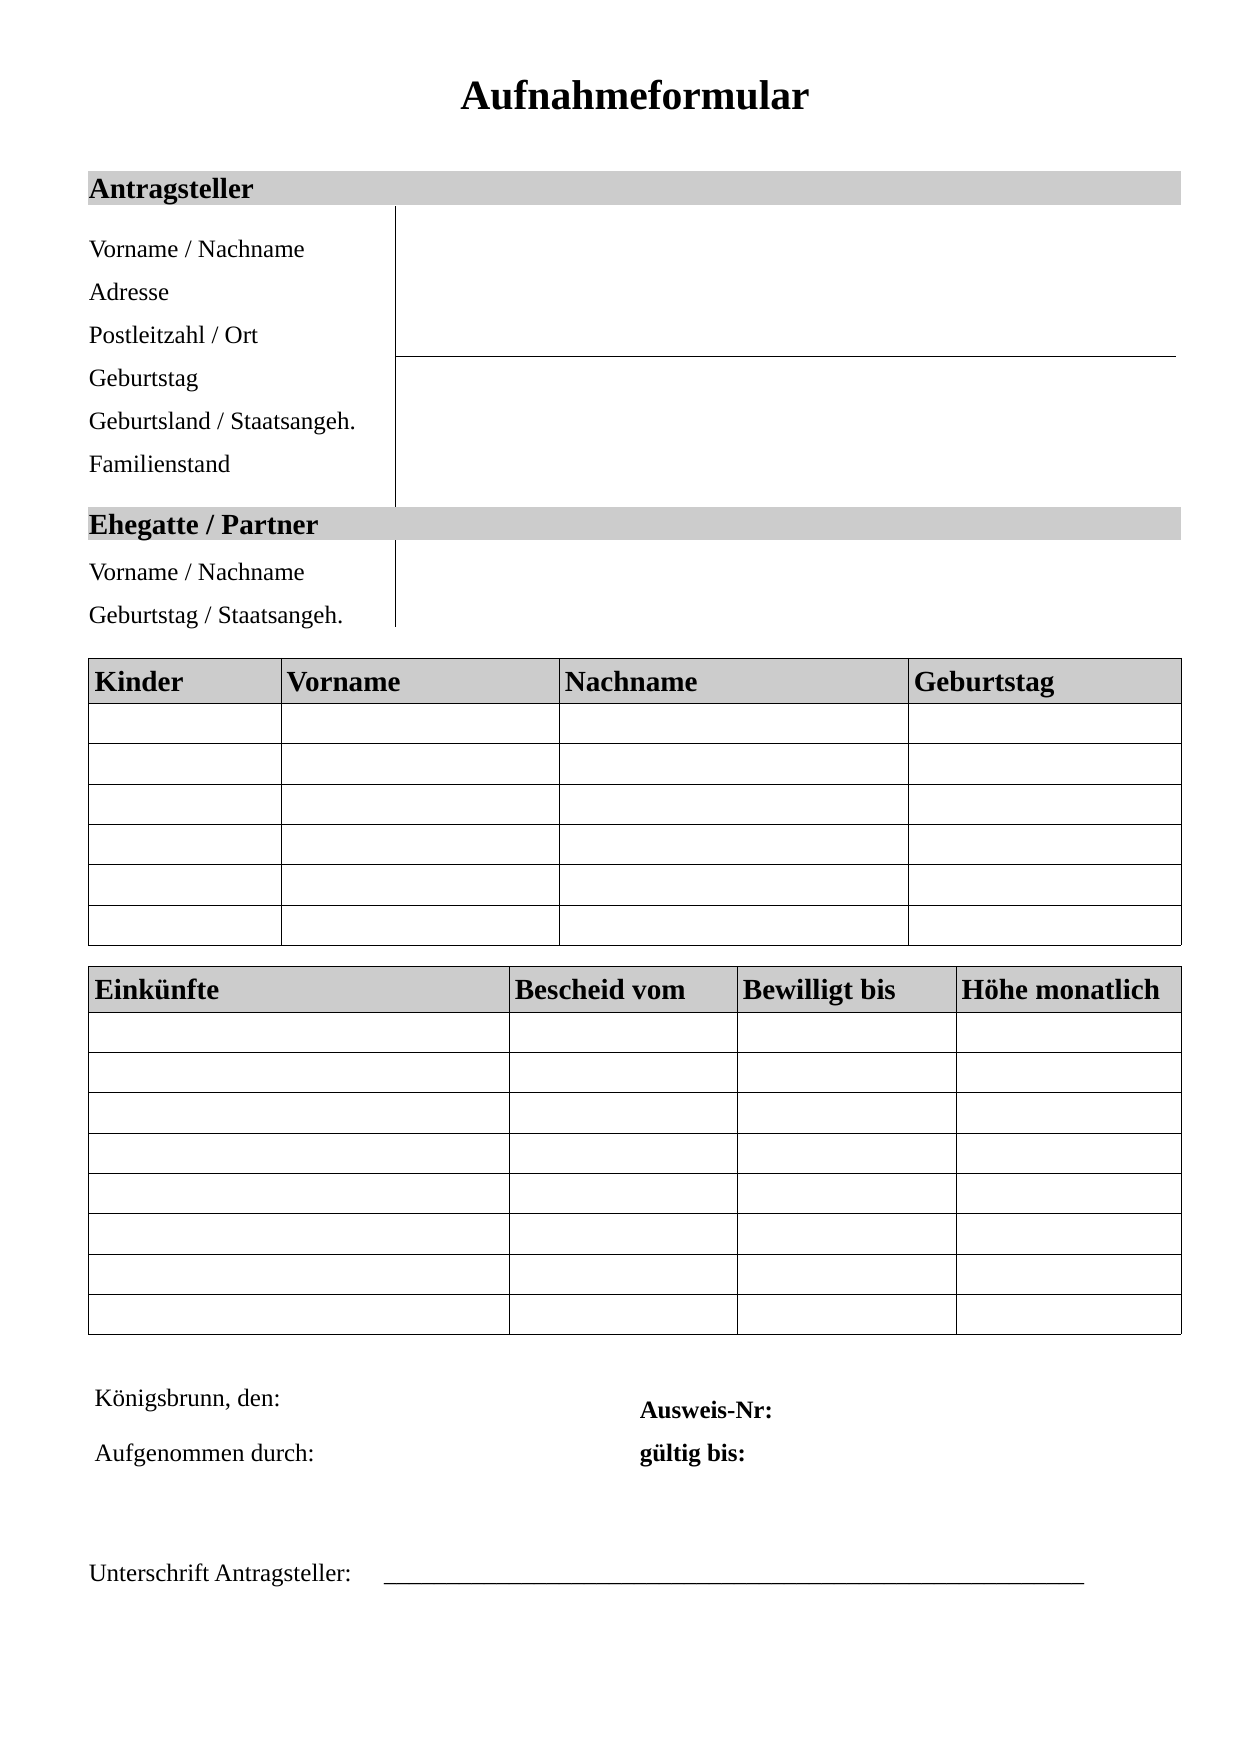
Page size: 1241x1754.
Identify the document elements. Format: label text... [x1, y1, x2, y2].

table_cell <Kind_Nachname_2> [560, 744, 908, 783]
table_cell <Kind_Nachname_6> [560, 906, 908, 945]
table_cell <Einkunft_3> [89, 1093, 509, 1132]
text Geburtsland / Staatsangeh. <Geburtsland> <Staatsangehoerigkeit> [396, 406, 1181, 435]
table_cell <Kind_Geburtstag_2> [909, 744, 1181, 783]
table_cell <Bescheid_5> [510, 1174, 737, 1213]
table_cell <Hoehe_7> [957, 1255, 1181, 1294]
table_cell <Kind_Index_5> [89, 865, 281, 904]
text Geburtsland / Staatsangeh. <Geburtsland> <Staatsangehoerigkeit> [88, 406, 395, 435]
table_cell <Bescheid_7> [510, 1255, 737, 1294]
table_cell <Einkunft_8> [89, 1295, 509, 1334]
table_cell <Bescheid_2> [510, 1053, 737, 1092]
text Antragsteller [88, 171, 1181, 205]
table_cell gültig bis: <Gueltigkeitsende> [634, 1432, 1181, 1472]
table_cell <Kind_Index_6> [89, 906, 281, 945]
table_cell <Einkunft_2> [89, 1053, 509, 1092]
table_cell <Bewilligt_5> [738, 1174, 956, 1213]
table_cell <Bescheid_8> [510, 1295, 737, 1334]
table_cell <Hoehe_6> [957, 1214, 1181, 1253]
table_cell <Hoehe_5> [957, 1174, 1181, 1213]
text Unterschrift Antragsteller: ________________________________________________________ [88, 1558, 1181, 1587]
table_header Höhe monatlich [957, 967, 1181, 1012]
table_cell <Kind_Index_4> [89, 825, 281, 864]
table_header Vorname [282, 659, 559, 703]
table_header Ausweis-Nr: <KNR> [634, 1377, 1181, 1432]
table_cell <Hoehe_8> [957, 1295, 1181, 1334]
table_cell <Kind_Geburtstag_3> [909, 785, 1181, 824]
table_cell <Kind_Nachname_1> [560, 704, 908, 743]
text Postleitzahl / Ort <PLZ> <Ort> [396, 320, 1181, 349]
text Vorname / Nachname <Vorname_Partner> <Nachname_Partner> [396, 557, 1181, 586]
table_cell <Bescheid_6> [510, 1214, 737, 1253]
table_cell <Kind_Index_3> [89, 785, 281, 824]
text Geburtstag <Geburtstag> [88, 363, 395, 392]
table_cell <Einkunft_1> [89, 1013, 509, 1052]
table_cell <Kind_Nachname_5> [560, 865, 908, 904]
table_header Nachname [560, 659, 908, 703]
table_cell <Bescheid_1> [510, 1013, 737, 1052]
text Adresse <Strasse> [88, 277, 395, 306]
text Aufnahmeformular [88, 71, 1181, 119]
table_header Geburtstag [909, 659, 1181, 703]
table_cell <Kind_Geburtstag_5> [909, 865, 1181, 904]
text Adresse <Strasse> [396, 277, 1181, 306]
table_cell <Kind_Vorname_2> [282, 744, 559, 783]
table_header Bescheid vom [510, 967, 737, 1012]
table_cell <Bewilligt_4> [738, 1134, 956, 1173]
table_cell <Einkunft_5> [89, 1174, 509, 1213]
table_cell <Hoehe_4> [957, 1134, 1181, 1173]
table_cell <Kind_Geburtstag_4> [909, 825, 1181, 864]
table_header Einkünfte [89, 967, 509, 1012]
table_cell <Kind_Index_1> [89, 704, 281, 743]
text Familienstand <Familienstand> [88, 449, 395, 507]
table_cell <Bewilligt_8> [738, 1295, 956, 1334]
table_cell <Bescheid_3> [510, 1093, 737, 1132]
table_cell <Einkunft_7> [89, 1255, 509, 1294]
table_header Kinder [89, 659, 281, 703]
text Postleitzahl / Ort <PLZ> <Ort> [88, 320, 395, 349]
table_cell <Bewilligt_7> [738, 1255, 956, 1294]
table_header Königsbrunn, den: <Datum> [89, 1377, 634, 1432]
table_cell <Bewilligt_6> [738, 1214, 956, 1253]
table_cell <Kind_Geburtstag_6> [909, 906, 1181, 945]
text Vorname / Nachname <Vorname> <Nachname> [88, 234, 395, 262]
text Familienstand <Familienstand> [396, 449, 1181, 507]
table_cell <Bescheid_4> [510, 1134, 737, 1173]
table_cell <Hoehe_3> [957, 1093, 1181, 1132]
text Vorname / Nachname <Vorname> <Nachname> [396, 234, 1181, 262]
table_cell <Kind_Index_2> [89, 744, 281, 783]
text Vorname / Nachname <Vorname_Partner> <Nachname_Partner> [88, 557, 395, 586]
text Geburtstag <Geburtstag> [396, 363, 1181, 392]
table_cell <Hoehe_2> [957, 1053, 1181, 1092]
table_cell <Kind_Vorname_6> [282, 906, 559, 945]
table_header Bewilligt bis [738, 967, 956, 1012]
table_cell <Kind_Geburtstag_1> [909, 704, 1181, 743]
table_cell Aufgenommen durch: <Erfasser> [89, 1432, 634, 1472]
table_cell <Kind_Vorname_4> [282, 825, 559, 864]
table_cell <Einkunft_6> [89, 1214, 509, 1253]
table_cell <Bewilligt_2> [738, 1053, 956, 1092]
table_cell <Kind_Nachname_3> [560, 785, 908, 824]
table_cell <Bewilligt_1> [738, 1013, 956, 1052]
table_cell <Kind_Vorname_3> [282, 785, 559, 824]
table_cell <Kind_Vorname_1> [282, 704, 559, 743]
table_cell <Einkunft_4> [89, 1134, 509, 1173]
table_cell <Kind_Nachname_4> [560, 825, 908, 864]
table_cell <Bewilligt_3> [738, 1093, 956, 1132]
table_cell <Kind_Vorname_5> [282, 865, 559, 904]
text Geburtstag / Staatsangeh. <Geburtstag_Partner> <Staatsangehoerigkeit_Partner> [88, 600, 1181, 658]
table_cell <Hoehe_1> [957, 1013, 1181, 1052]
text Ehegatte / Partner [88, 507, 1181, 540]
